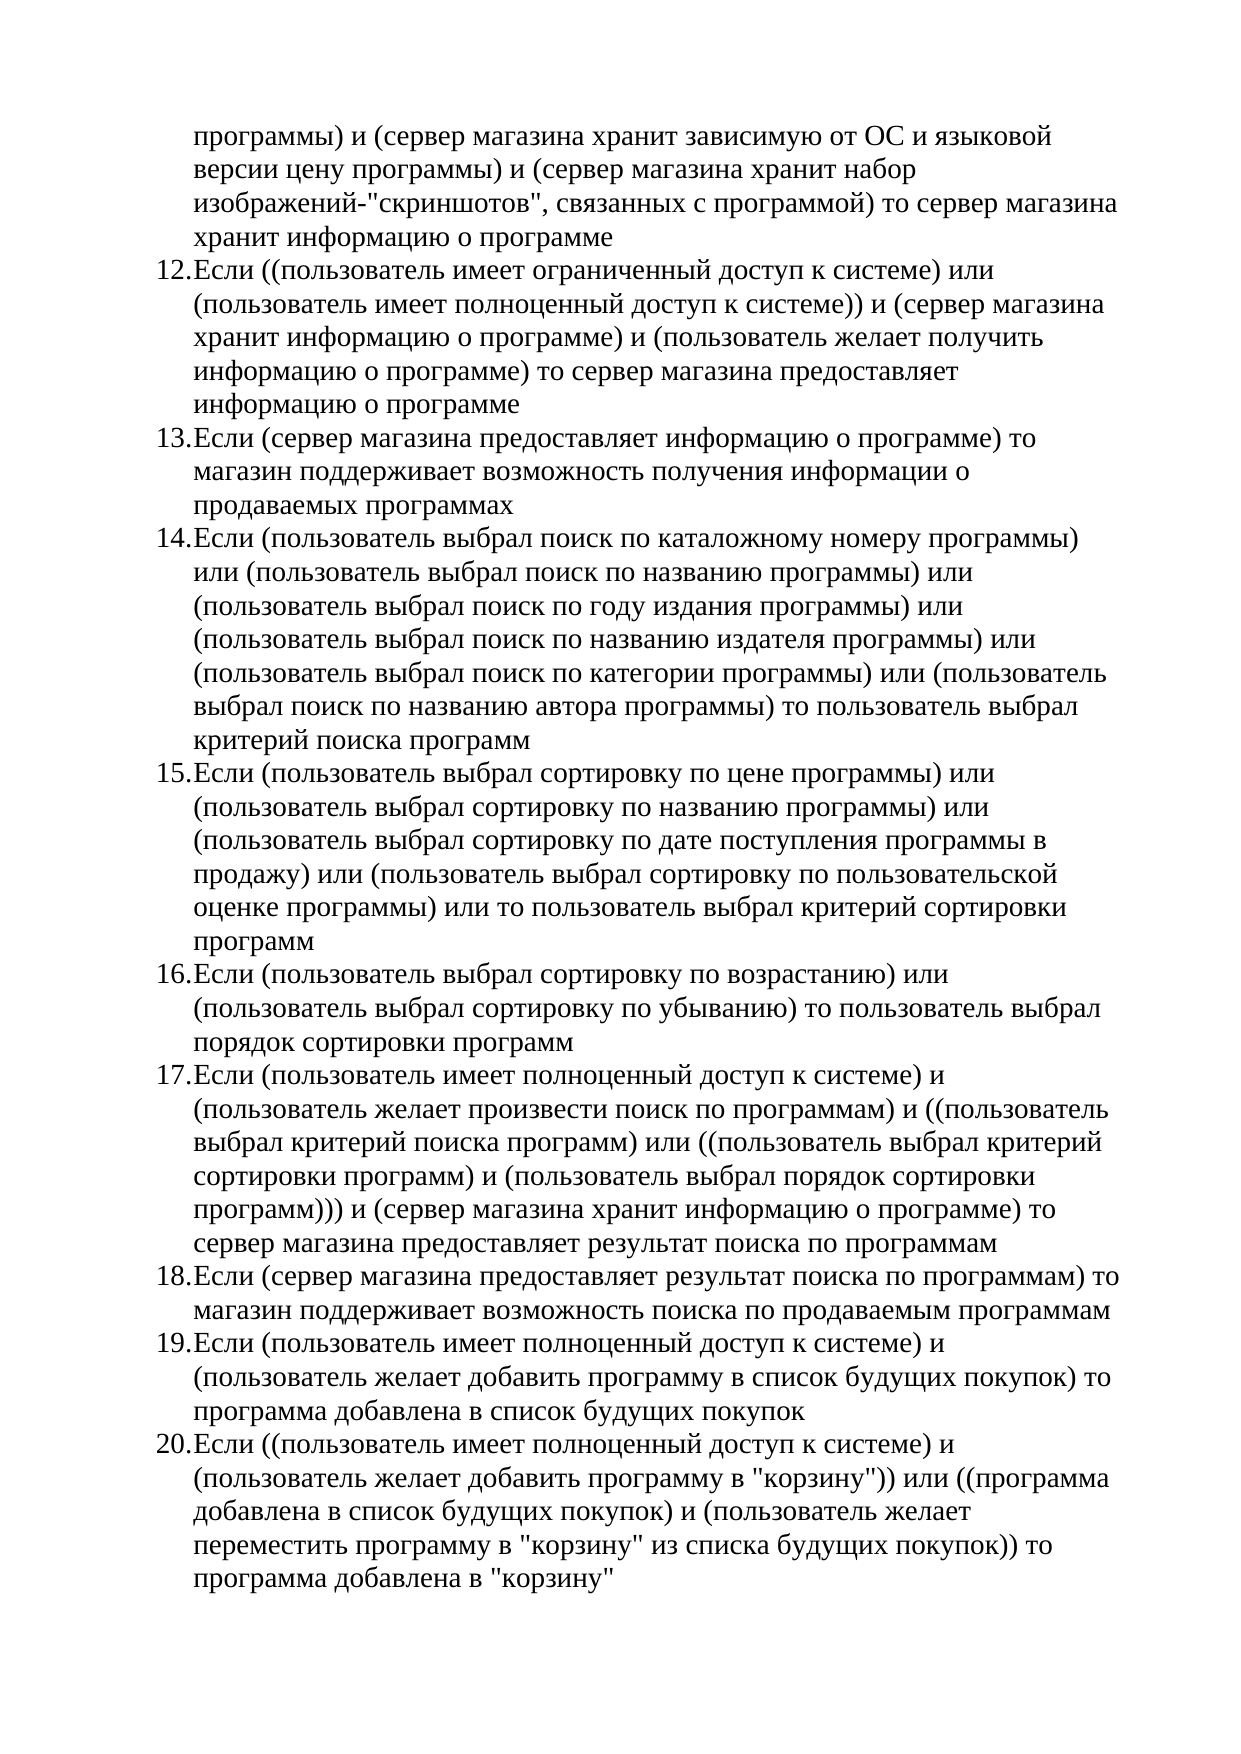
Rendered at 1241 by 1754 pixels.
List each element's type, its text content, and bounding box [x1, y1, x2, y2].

list Если (пользователь выбрал сортировку по цене программы) или (пользователь выбрал сортировку по названию программы) или (пользователь выбрал сортировку по дате поступления программы в продажу) или (пользователь выбрал сортировку по пользовательской оценке программы) или то пользователь выбрал критерий сортировки программ [156, 755, 1122, 957]
list Если (сервер магазина предоставляет информацию о программе) то магазин поддерживает возможность получения информации о продаваемых программах [156, 420, 1122, 521]
list Если (пользователь имеет полноценный доступ к системе) и (пользователь желает произвести поиск по программам) и ((пользователь выбрал критерий поиска программ) или ((пользователь выбрал критерий сортировки программ) и (пользователь выбрал порядок сортировки программ))) и (сервер магазина хранит информацию о программе) то сервер магазина предоставляет результат поиска по программам [156, 1057, 1122, 1258]
list Если (пользователь выбрал поиск по каталожному номеру программы) или (пользователь выбрал поиск по названию программы) или (пользователь выбрал поиск по году издания программы) или (пользователь выбрал поиск по названию издателя программы) или (пользователь выбрал поиск по категории программы) или (пользователь выбрал поиск по названию автора программы) то пользователь выбрал критерий поиска программ [156, 521, 1122, 755]
list Если (пользователь имеет полноценный доступ к системе) и (пользователь желает добавить программу в список будущих покупок) то программа добавлена в список будущих покупок [156, 1326, 1122, 1426]
list Если (сервер магазина предоставляет результат поиска по программам) то магазин поддерживает возможность поиска по продаваемым программам [156, 1258, 1122, 1326]
list Если ((пользователь имеет полноценный доступ к системе) и (пользователь желает добавить программу в "корзину")) или ((программа добавлена в список будущих покупок) и (пользователь желает переместить программу в "корзину" из списка будущих покупок)) то программа добавлена в "корзину" [156, 1426, 1122, 1594]
list Если ((пользователь имеет ограниченный доступ к системе) или (пользователь имеет полноценный доступ к системе)) и (сервер магазина хранит информацию о программе) и (пользователь желает получить информацию о программе) то сервер магазина предоставляет информацию о программе [156, 252, 1122, 420]
list Если (пользователь выбрал сортировку по возрастанию) или (пользователь выбрал сортировку по убыванию) то пользователь выбрал порядок сортировки программ [156, 957, 1122, 1057]
list программы) и (сервер магазина хранит зависимую от ОС и языковой версии цену программы) и (сервер магазина хранит набор изображений-"скриншотов", связанных с программой) то сервер магазина хранит информацию о программе [156, 118, 1122, 252]
